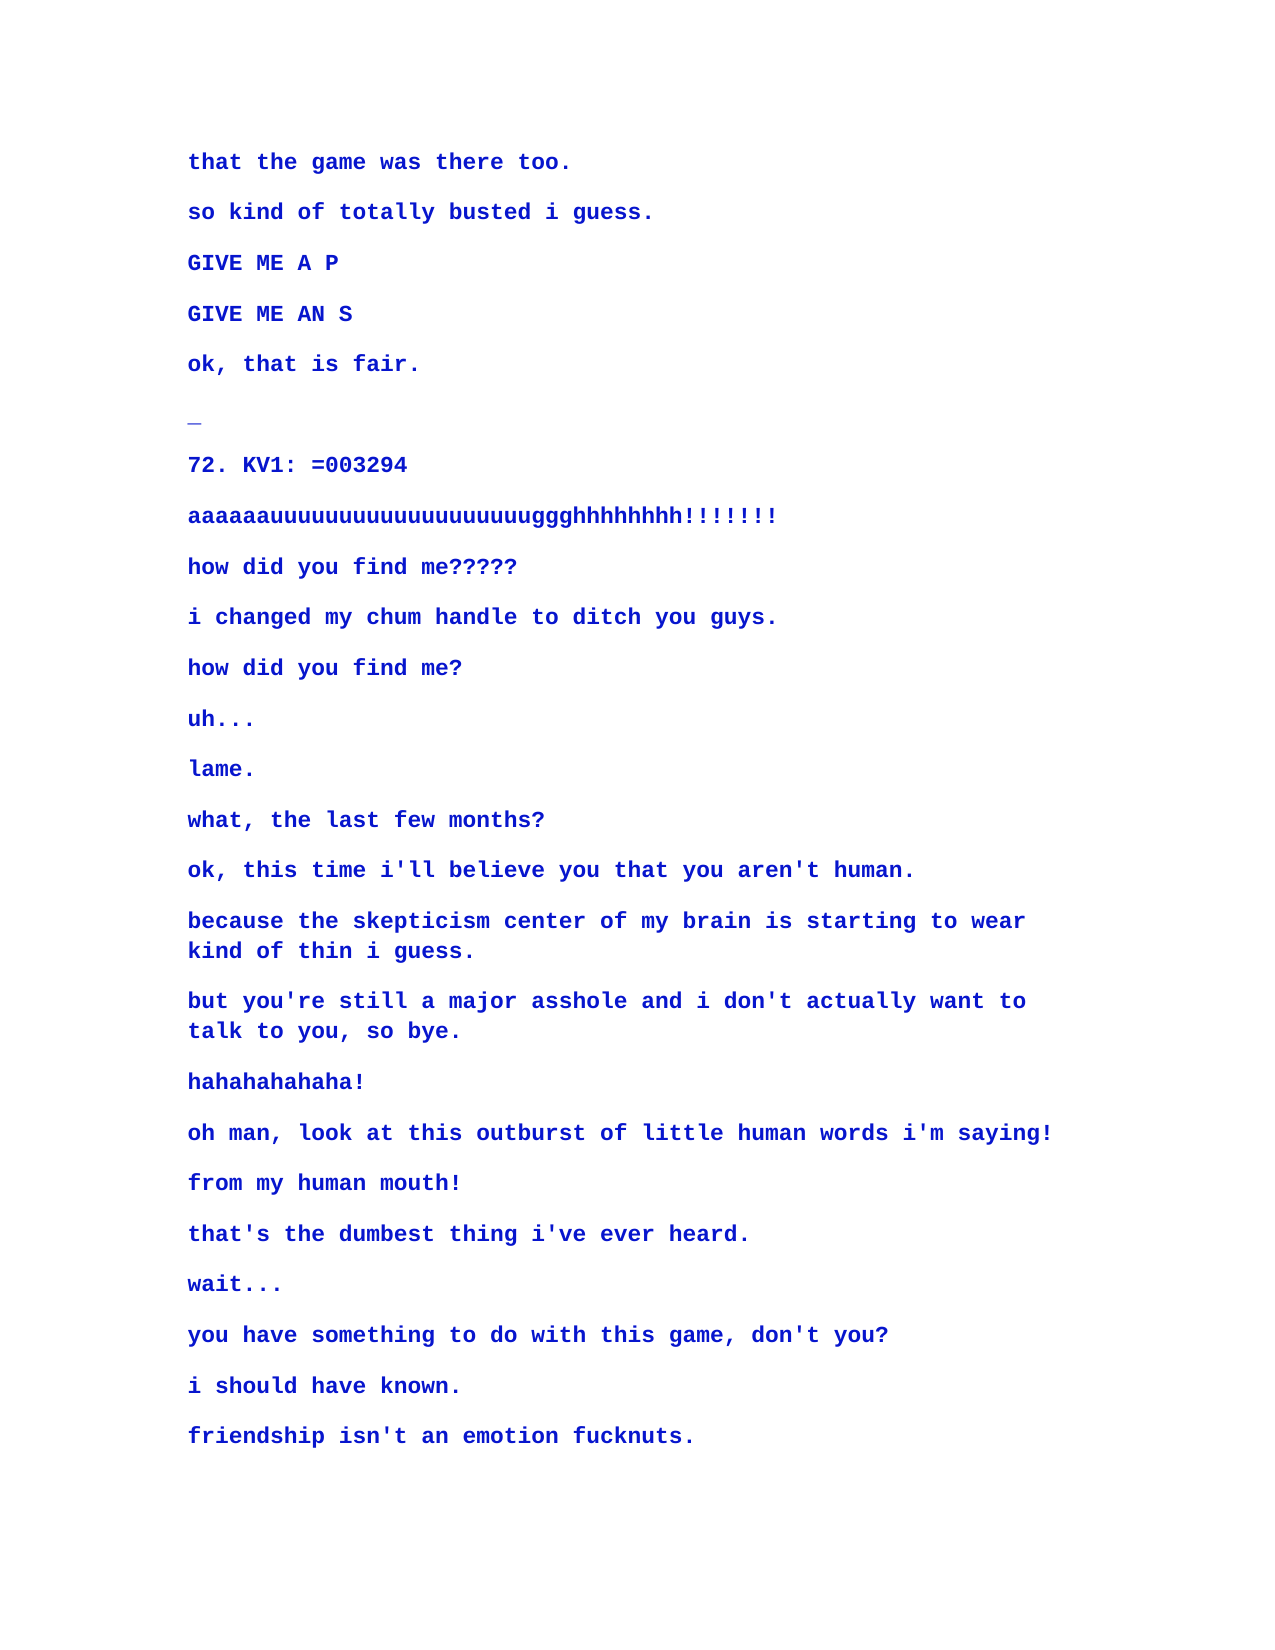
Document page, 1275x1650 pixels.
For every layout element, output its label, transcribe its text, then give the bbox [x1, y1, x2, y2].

text aaaaaauuuuuuuuuuuuuuuuuuuggghhhhhhhh!!!!!!! [187, 504, 1087, 530]
text uh... [187, 707, 1087, 733]
text i changed my chum handle to ditch you guys. [187, 606, 1087, 632]
text 72. KV1: =003294 [187, 454, 1087, 480]
text that's the dumbest thing i've ever heard. [187, 1222, 1087, 1248]
text _ [187, 403, 1087, 429]
text from my human mouth! [187, 1171, 1087, 1197]
text wait... [187, 1273, 1087, 1299]
text that the game was there too. [187, 150, 1087, 176]
text lame. [187, 757, 1087, 783]
text ok, that is fair. [187, 352, 1087, 378]
text GIVE ME AN S [187, 302, 1087, 328]
text because the skepticism center of my brain is starting to wear kind of thin i guess. [187, 909, 1087, 965]
text ok, this time i'll believe you that you aren't human. [187, 859, 1087, 885]
text hahahahahaha! [187, 1070, 1087, 1096]
text i should have known. [187, 1374, 1087, 1400]
text so kind of totally busted i guess. [187, 201, 1087, 227]
text friendship isn't an emotion fucknuts. [187, 1424, 1087, 1451]
text you have something to do with this game, don't you? [187, 1323, 1087, 1349]
text but you're still a major asshole and i don't actually want to talk to you, so bye. [187, 990, 1087, 1046]
text oh man, look at this outburst of little human words i'm saying! [187, 1121, 1087, 1147]
text GIVE ME A P [187, 251, 1087, 277]
text how did you find me? [187, 656, 1087, 682]
text what, the last few months? [187, 808, 1087, 834]
text how did you find me????? [187, 555, 1087, 581]
